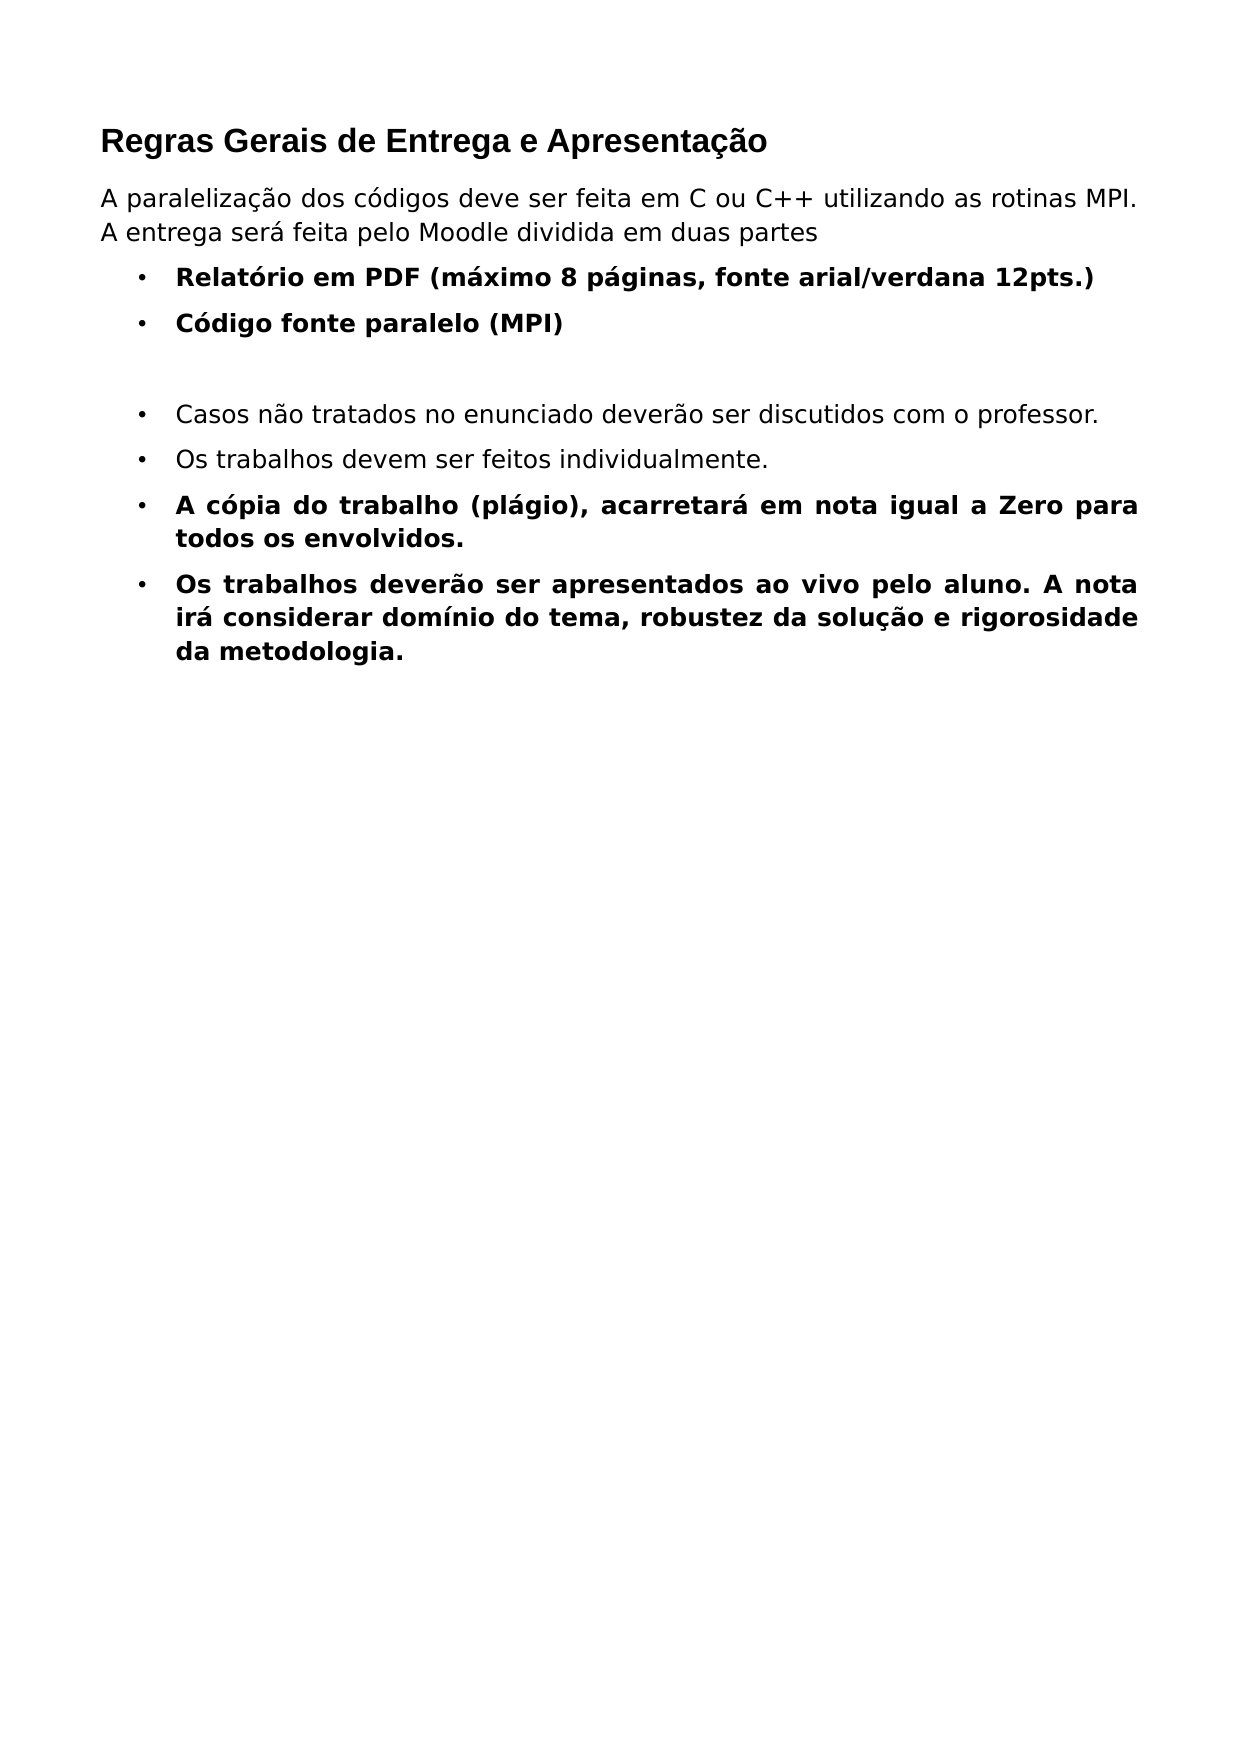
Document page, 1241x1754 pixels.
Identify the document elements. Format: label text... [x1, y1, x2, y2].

list Relatório em PDF (máximo 8 páginas, fonte arial/verdana 12pts.) [138, 263, 1140, 293]
list Casos não tratados no enunciado deverão ser discutidos com o professor. [138, 400, 1140, 429]
list Os trabalhos devem ser feitos individualmente. [138, 446, 1140, 475]
list Os trabalhos deverão ser apresentados ao vivo pelo aluno. A nota irá considerar domínio do tema, robustez da solução e rigorosidade da metodologia. [138, 570, 1140, 666]
subtitle Regras Gerais de Entrega e Apresentação [100, 121, 1140, 160]
list A cópia do trabalho (plágio), acarretará em nota igual a Zero para todos os envolvidos. [138, 491, 1140, 554]
list Código fonte paralelo (MPI) [138, 309, 1140, 338]
text A paralelização dos códigos deve ser feita em C ou C++ utilizando as rotinas MPI. A entrega será feita pelo Moodle dividida em duas partes [100, 184, 1140, 247]
